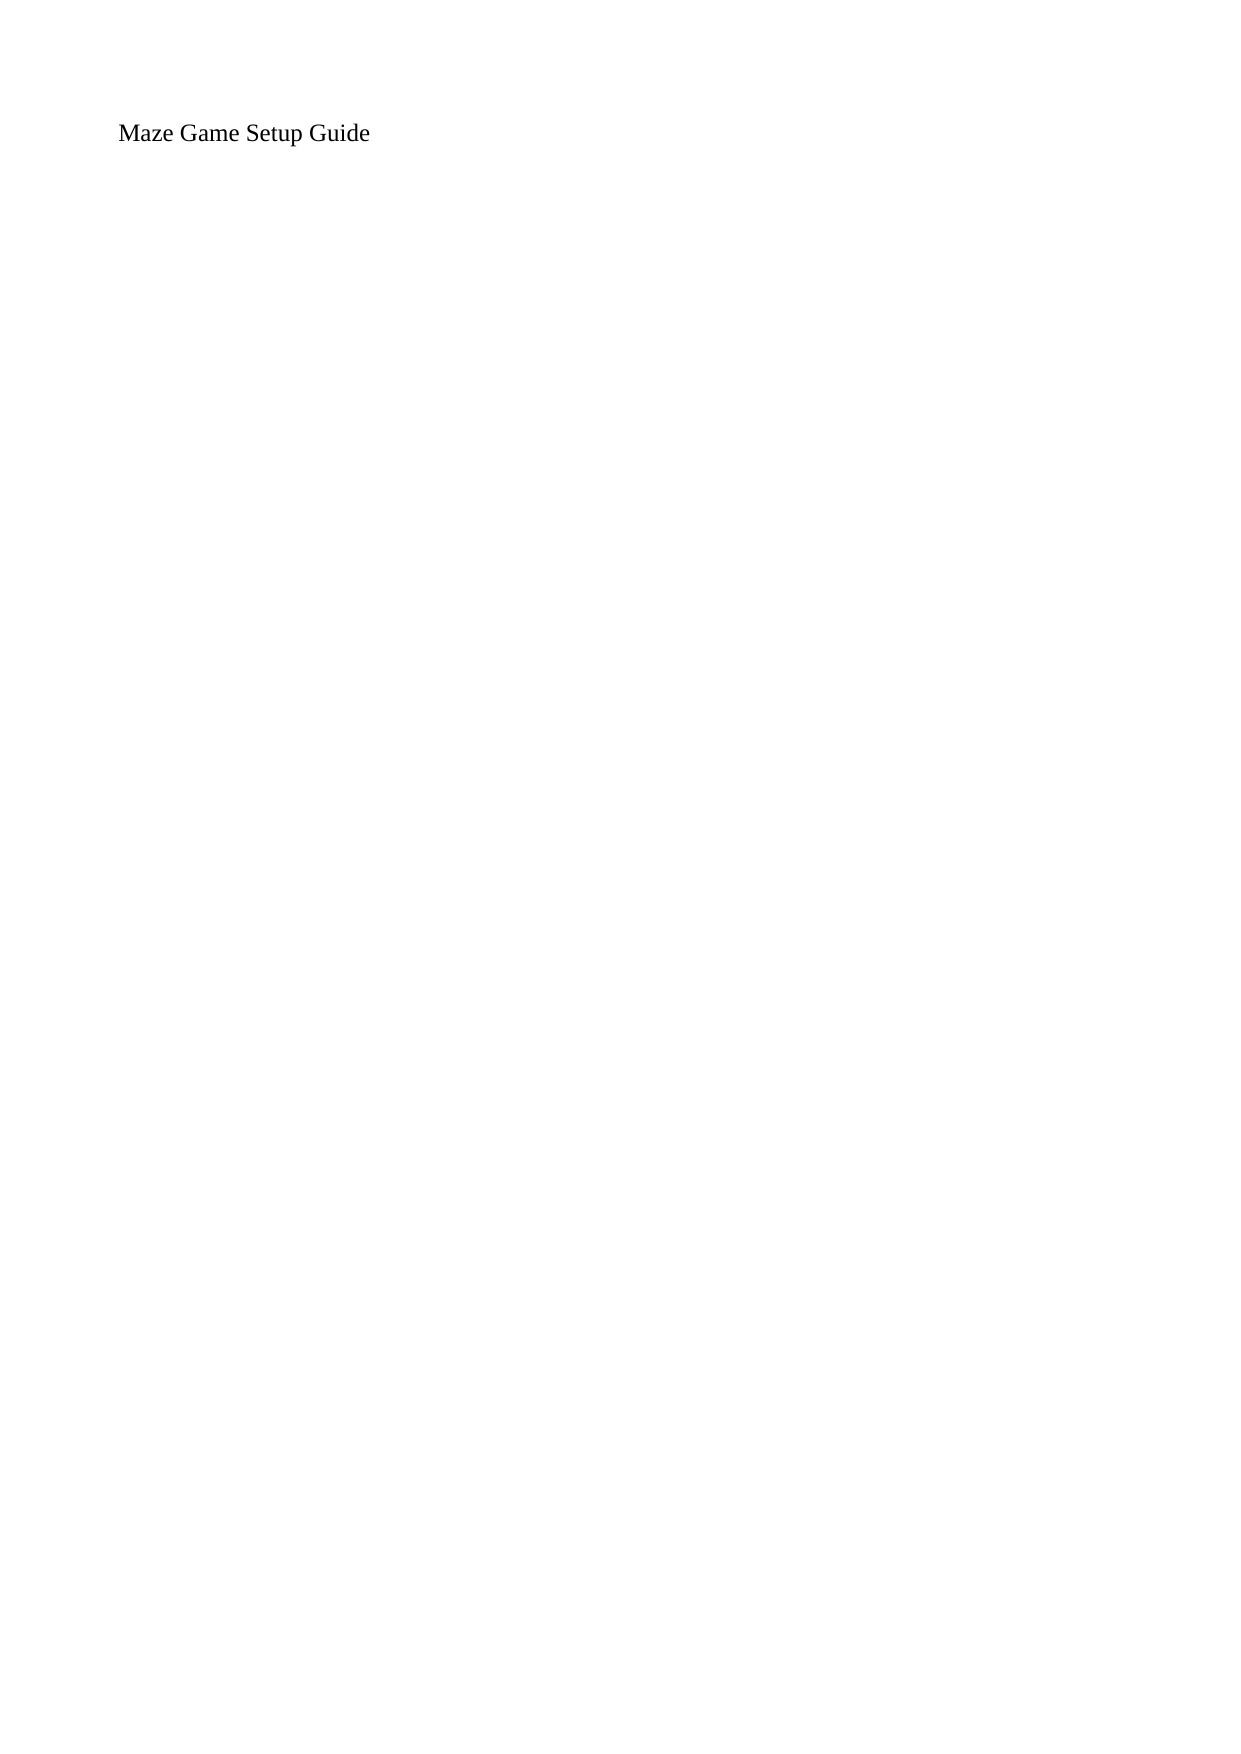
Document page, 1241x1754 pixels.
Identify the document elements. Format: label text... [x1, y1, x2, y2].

text Maze Game Setup Guide [118, 118, 1122, 147]
